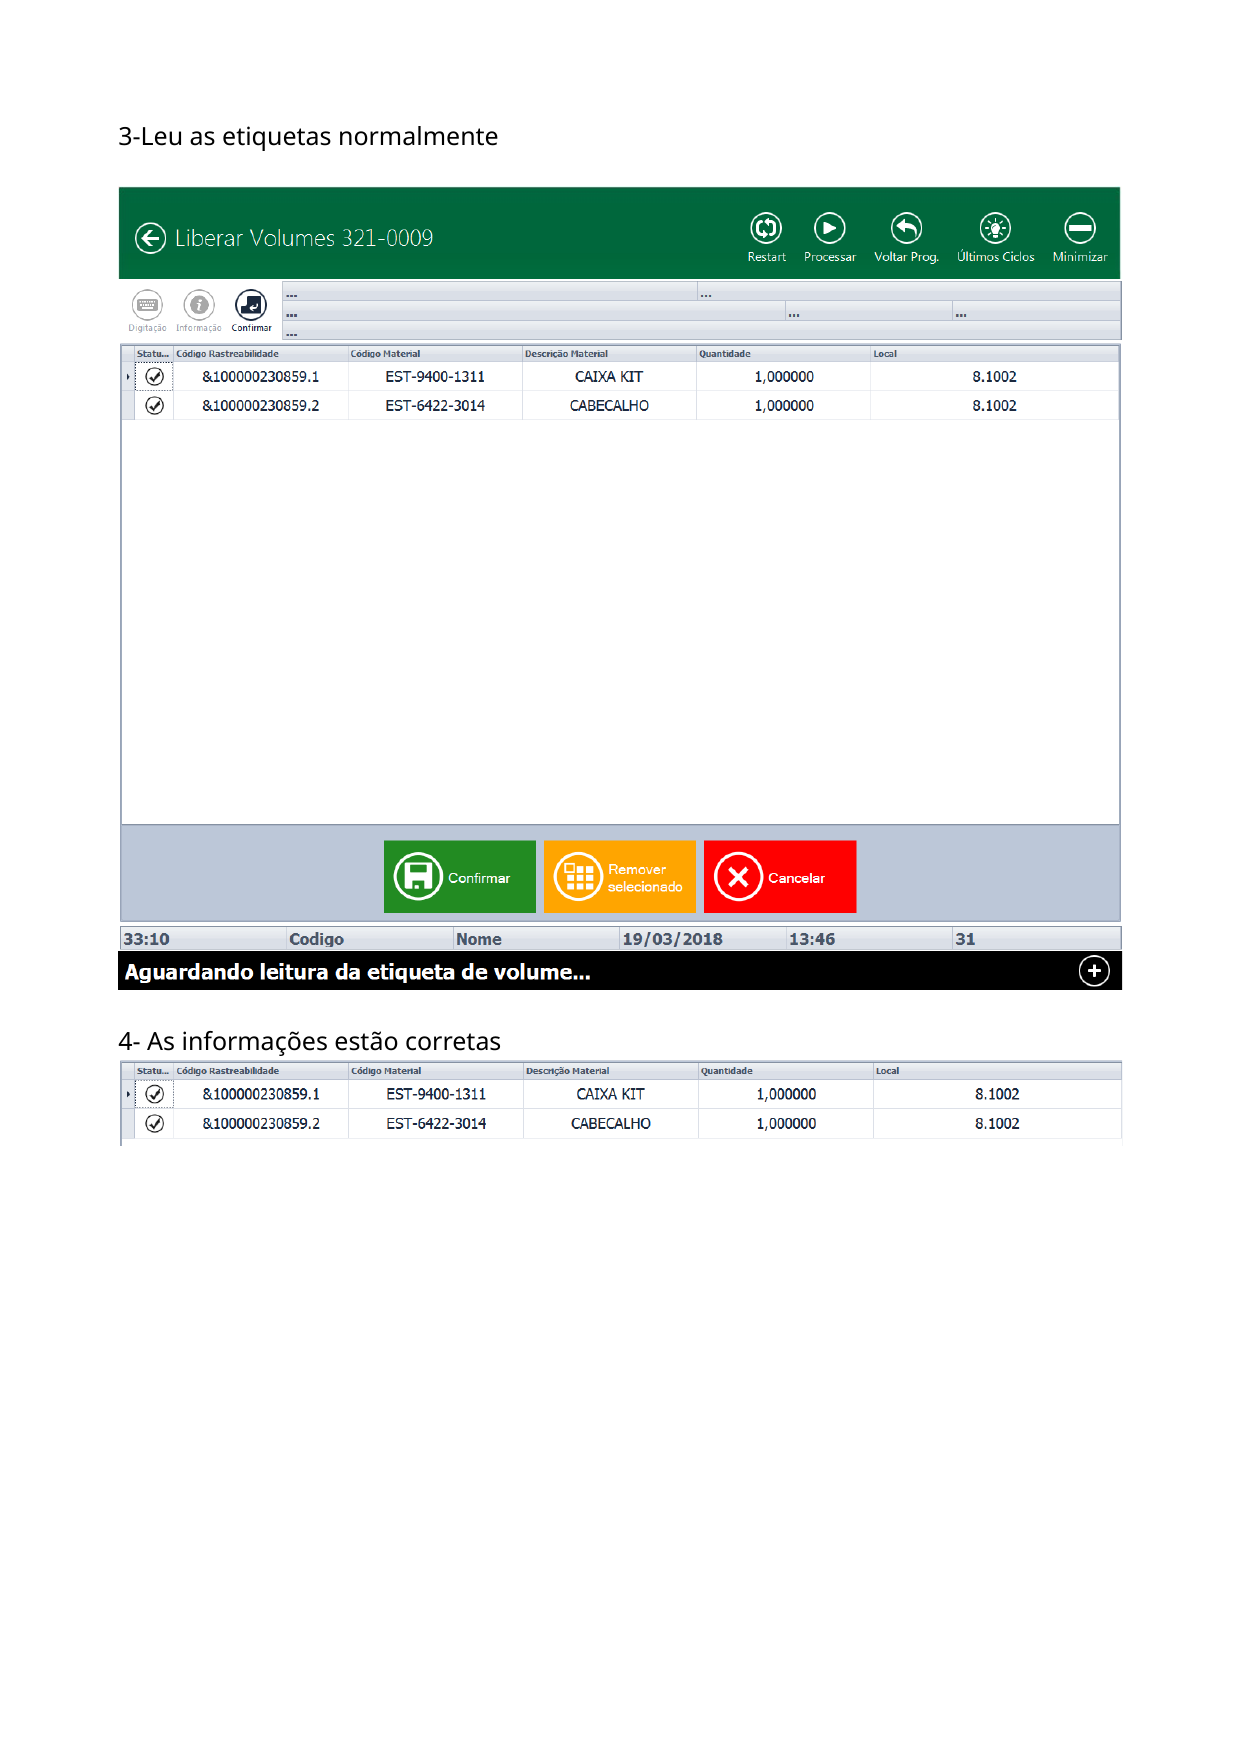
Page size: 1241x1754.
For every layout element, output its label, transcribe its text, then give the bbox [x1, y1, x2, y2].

text 3-Leu as etiquetas normalmente [118, 118, 1122, 152]
picture [118, 1057, 1123, 1146]
text 4- As informações estão corretas [118, 1023, 1122, 1057]
picture [118, 186, 1123, 990]
